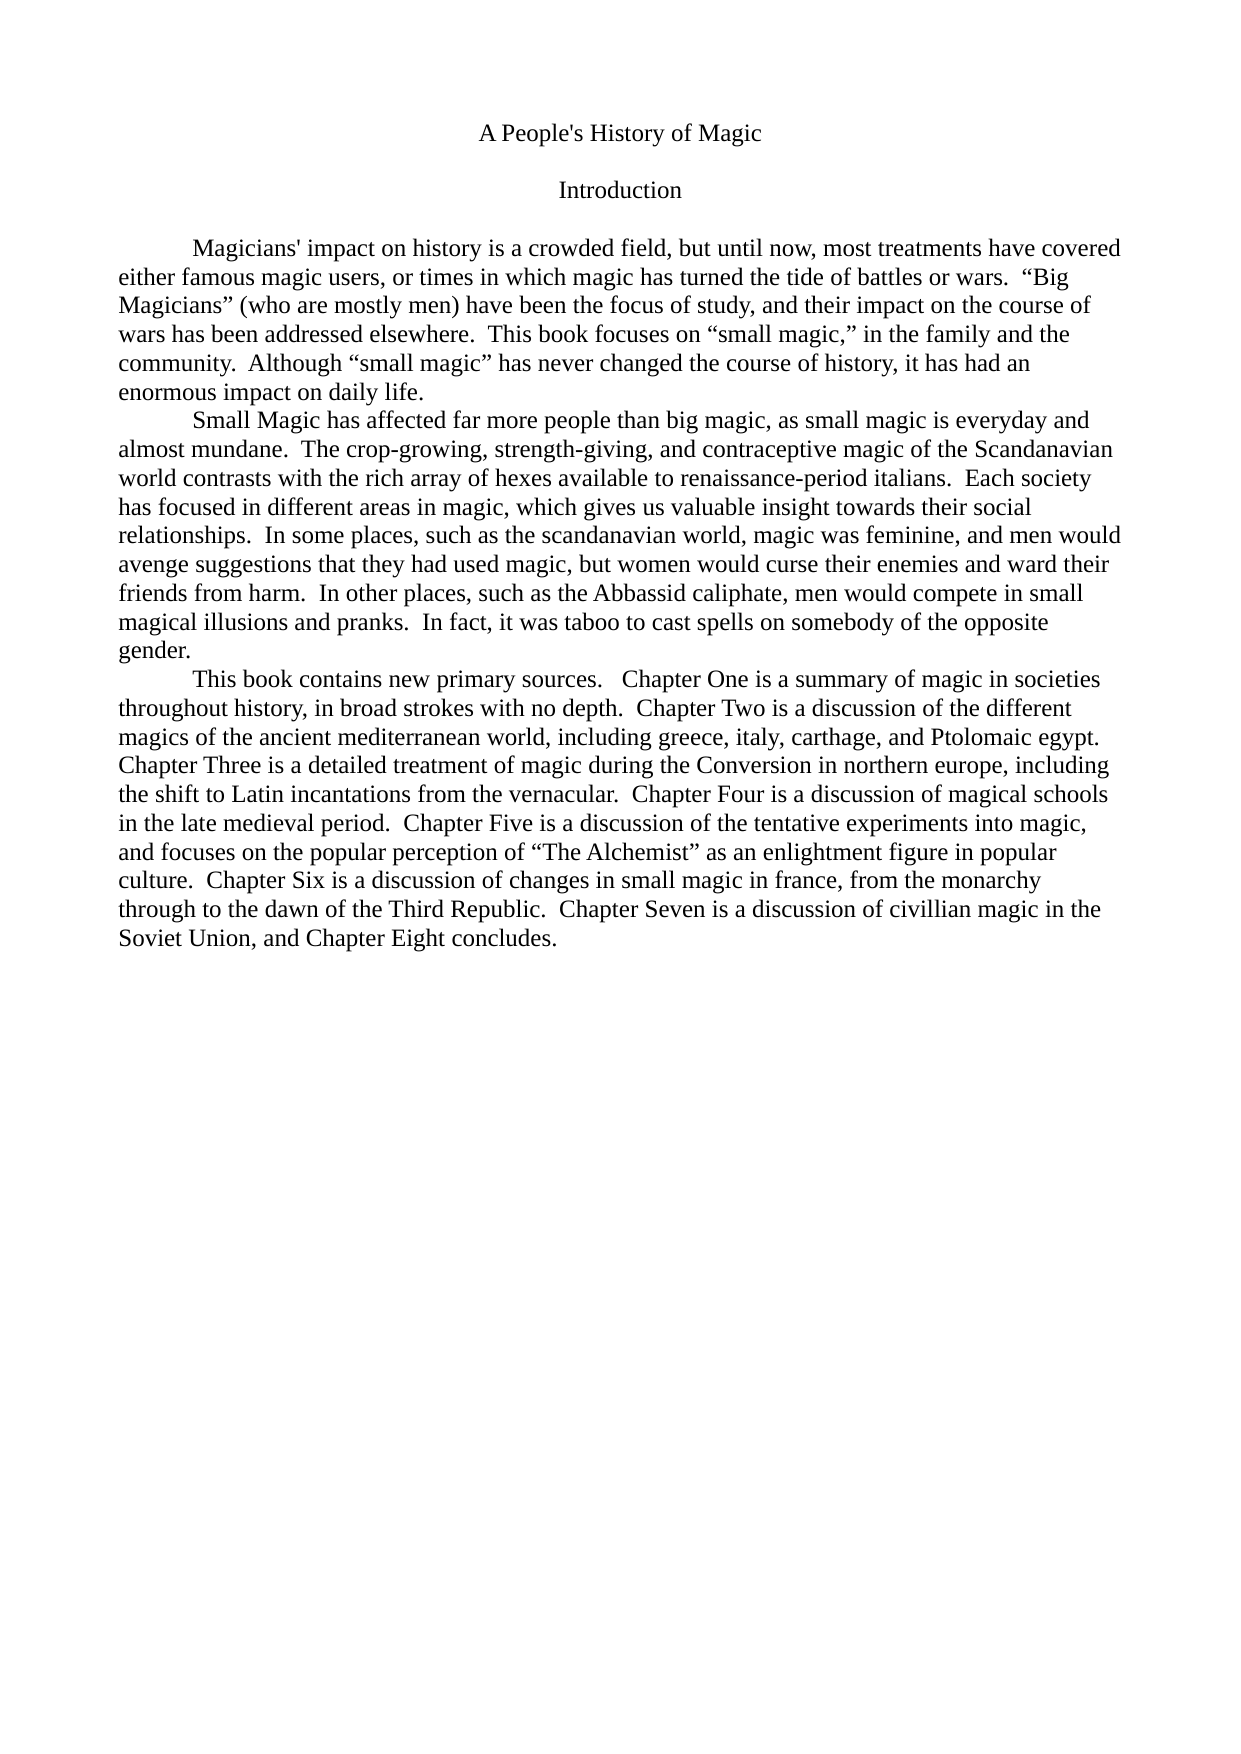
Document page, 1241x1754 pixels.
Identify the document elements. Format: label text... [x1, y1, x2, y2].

text This book contains new primary sources. Chapter One is a summary of magic in societies throughout history, in broad strokes with no depth. Chapter Two is a discussion of the different magics of the ancient mediterranean world, including greece, italy, carthage, and Ptolomaic egypt. Chapter Three is a detailed treatment of magic during the Conversion in northern europe, including the shift to Latin incantations from the vernacular. Chapter Four is a discussion of magical schools in the late medieval period. Chapter Five is a discussion of the tentative experiments into magic, and focuses on the popular perception of “The Alchemist” as an enlightment figure in popular culture. Chapter Six is a discussion of changes in small magic in france, from the monarchy through to the dawn of the Third Republic. Chapter Seven is a discussion of civillian magic in the Soviet Union, and Chapter Eight concludes. [118, 664, 1122, 952]
text Introduction [118, 176, 1122, 204]
text Small Magic has affected far more people than big magic, as small magic is everyday and almost mundane. The crop-growing, strength-giving, and contraceptive magic of the Scandanavian world contrasts with the rich array of hexes available to renaissance-period italians. Each society has focused in different areas in magic, which gives us valuable insight towards their social relationships. In some places, such as the scandanavian world, magic was feminine, and men would avenge suggestions that they had used magic, but women would curse their enemies and ward their friends from harm. In other places, such as the Abbassid caliphate, men would compete in small magical illusions and pranks. In fact, it was taboo to cast spells on somebody of the opposite gender. [118, 406, 1122, 664]
text A People's History of Magic [118, 118, 1122, 147]
text Magicians' impact on history is a crowded field, but until now, most treatments have covered either famous magic users, or times in which magic has turned the tide of battles or wars. “Big Magicians” (who are mostly men) have been the focus of study, and their impact on the course of wars has been addressed elsewhere. This book focuses on “small magic,” in the family and the community. Although “small magic” has never changed the course of history, it has had an enormous impact on daily life. [118, 233, 1122, 406]
